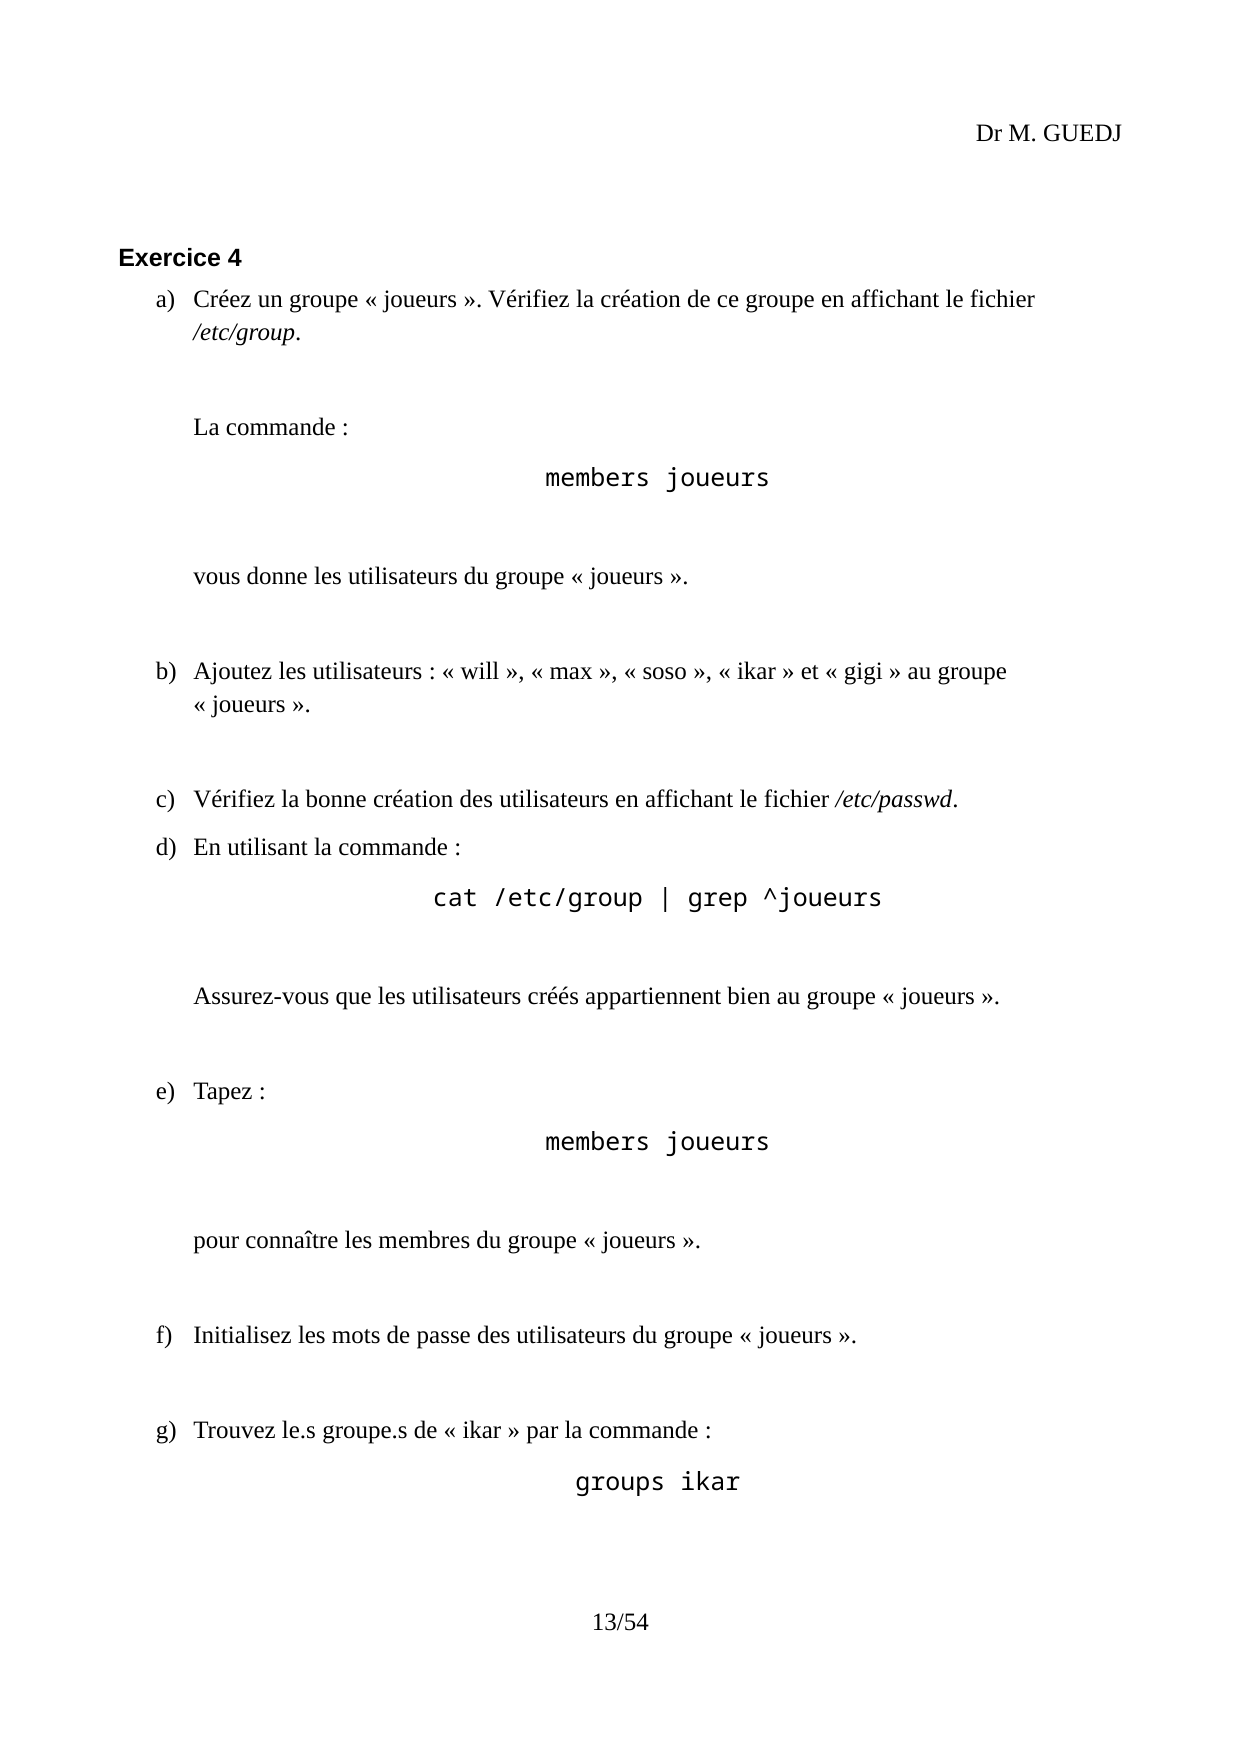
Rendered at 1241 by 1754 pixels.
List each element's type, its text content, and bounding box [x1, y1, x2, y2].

list members joueurs [156, 460, 1122, 494]
list pour connaître les membres du groupe « joueurs ». [156, 1225, 1122, 1254]
text Exercice 4 [118, 243, 1122, 271]
list Tapez : [156, 1076, 1122, 1105]
list groups ikar [156, 1463, 1122, 1497]
list Créez un groupe « joueurs ». Vérifiez la création de ce groupe en affichant le fichier /etc/group. [156, 284, 1122, 346]
list La commande : [156, 412, 1122, 441]
list Assurez-vous que les utilisateurs créés appartiennent bien au groupe « joueurs ». [156, 981, 1122, 1010]
list Ajoutez les utilisateurs : « will », « max », « soso », « ikar » et « gigi » au groupe « joueurs ». [156, 656, 1122, 718]
list Vérifiez la bonne création des utilisateurs en affichant le fichier /etc/passwd. [156, 784, 1122, 813]
list vous donne les utilisateurs du groupe « joueurs ». [156, 561, 1122, 590]
list Trouvez le.s groupe.s de « ikar » par la commande : [156, 1416, 1122, 1444]
list Initialisez les mots de passe des utilisateurs du groupe « joueurs ». [156, 1320, 1122, 1349]
list En utilisant la commande : [156, 832, 1122, 861]
list cat /etc/group | grep ^joueurs [156, 880, 1122, 914]
list members joueurs [156, 1124, 1122, 1158]
